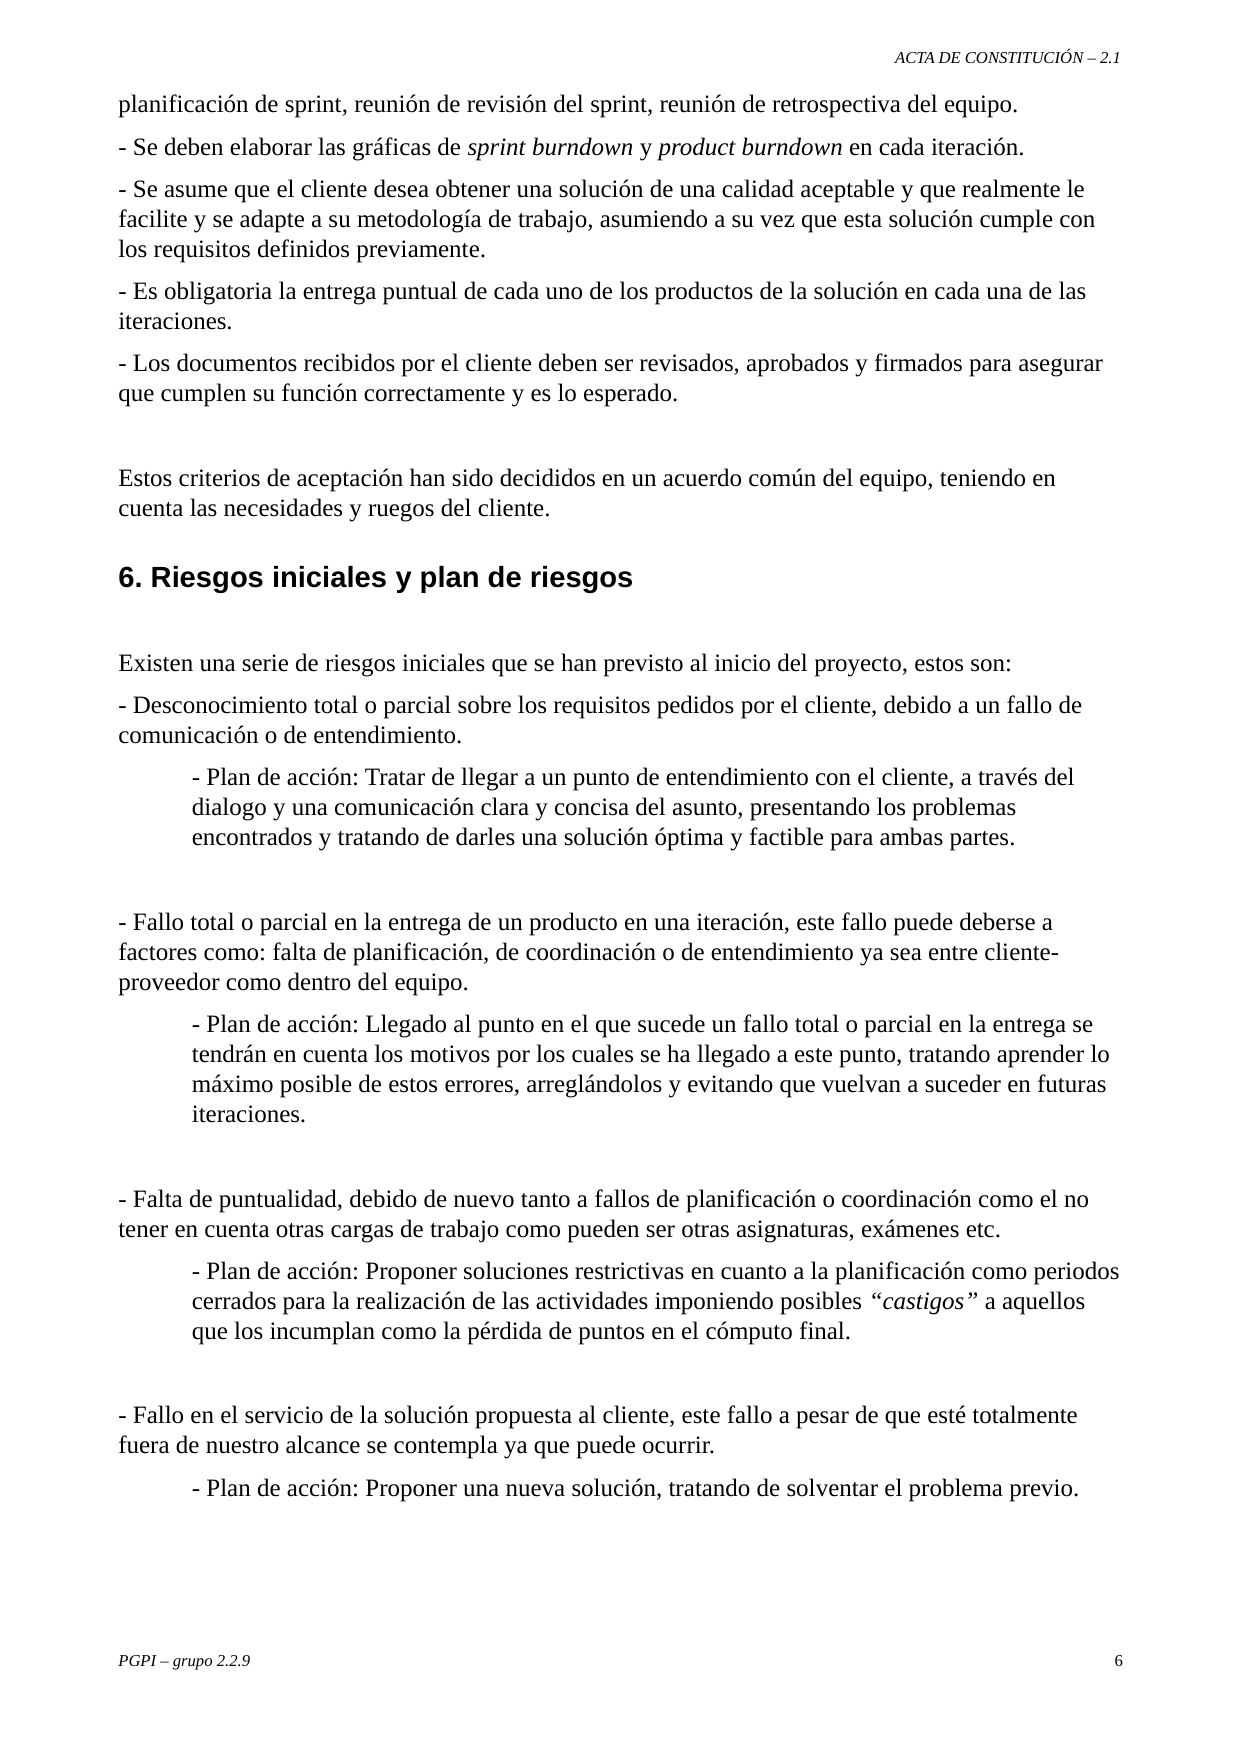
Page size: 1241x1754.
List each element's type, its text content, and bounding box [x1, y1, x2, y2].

text - Desconocimiento total o parcial sobre los requisitos pedidos por el cliente, debido a un fallo de comunicación o de entendimiento. [81, 690, 1122, 749]
text - Se asume que el cliente desea obtener una solución de una calidad aceptable y que realmente le facilite y se adapte a su metodología de trabajo, asumiendo a su vez que esta solución cumple con los requisitos definidos previamente. [81, 174, 1122, 263]
text - Fallo en el servicio de la solución propuesta al cliente, este fallo a pesar de que esté totalmente fuera de nuestro alcance se contempla ya que puede ocurrir. [81, 1401, 1122, 1459]
text - Se deben elaborar las gráficas de sprint burndown y product burndown en cada iteración. [81, 132, 1122, 160]
text - Los documentos recibidos por el cliente deben ser revisados, aprobados y firmados para asegurar que cumplen su función correctamente y es lo esperado. [81, 348, 1122, 407]
text planificación de sprint, reunión de revisión del sprint, reunión de retrospectiva del equipo. [81, 89, 1122, 118]
subtitle 6. Riesgos iniciales y plan de riesgos [118, 561, 1122, 594]
text - Fallo total o parcial en la entrega de un producto en una iteración, este fallo puede deberse a factores como: falta de planificación, de coordinación o de entendimiento ya sea entre cliente-proveedor como dentro del equipo. [81, 907, 1122, 996]
text - Plan de acción: Tratar de llegar a un punto de entendimiento con el cliente, a través del dialogo y una comunicación clara y concisa del asunto, presentando los problemas encontrados y tratando de darles una solución óptima y factible para ambas partes. [192, 762, 1122, 851]
text Estos criterios de aceptación han sido decididos en un acuerdo común del equipo, teniendo en cuenta las necesidades y ruegos del cliente. [118, 463, 1122, 522]
text - Es obligatoria la entrega puntual de cada uno de los productos de la solución en cada una de las iteraciones. [81, 276, 1122, 335]
text - Plan de acción: Proponer una nueva solución, tratando de solventar el problema previo. [81, 1473, 1122, 1502]
text - Plan de acción: Proponer soluciones restrictivas en cuanto a la planificación como periodos cerrados para la realización de las actividades imponiendo posibles “castigos” a aquellos que los incumplan como la pérdida de puntos en el cómputo final. [154, 1256, 1122, 1344]
text - Falta de puntualidad, debido de nuevo tanto a fallos de planificación o coordinación como el no tener en cuenta otras cargas de trabajo como pueden ser otras asignaturas, exámenes etc. [81, 1184, 1122, 1242]
text Existen una serie de riesgos iniciales que se han previsto al inicio del proyecto, estos son: [118, 648, 1122, 677]
text - Plan de acción: Llegado al punto en el que sucede un fallo total o parcial en la entrega se tendrán en cuenta los motivos por los cuales se ha llegado a este punto, tratando aprender lo máximo posible de estos errores, arreglándolos y evitando que vuelvan a suceder en futuras iteraciones. [154, 1009, 1122, 1128]
